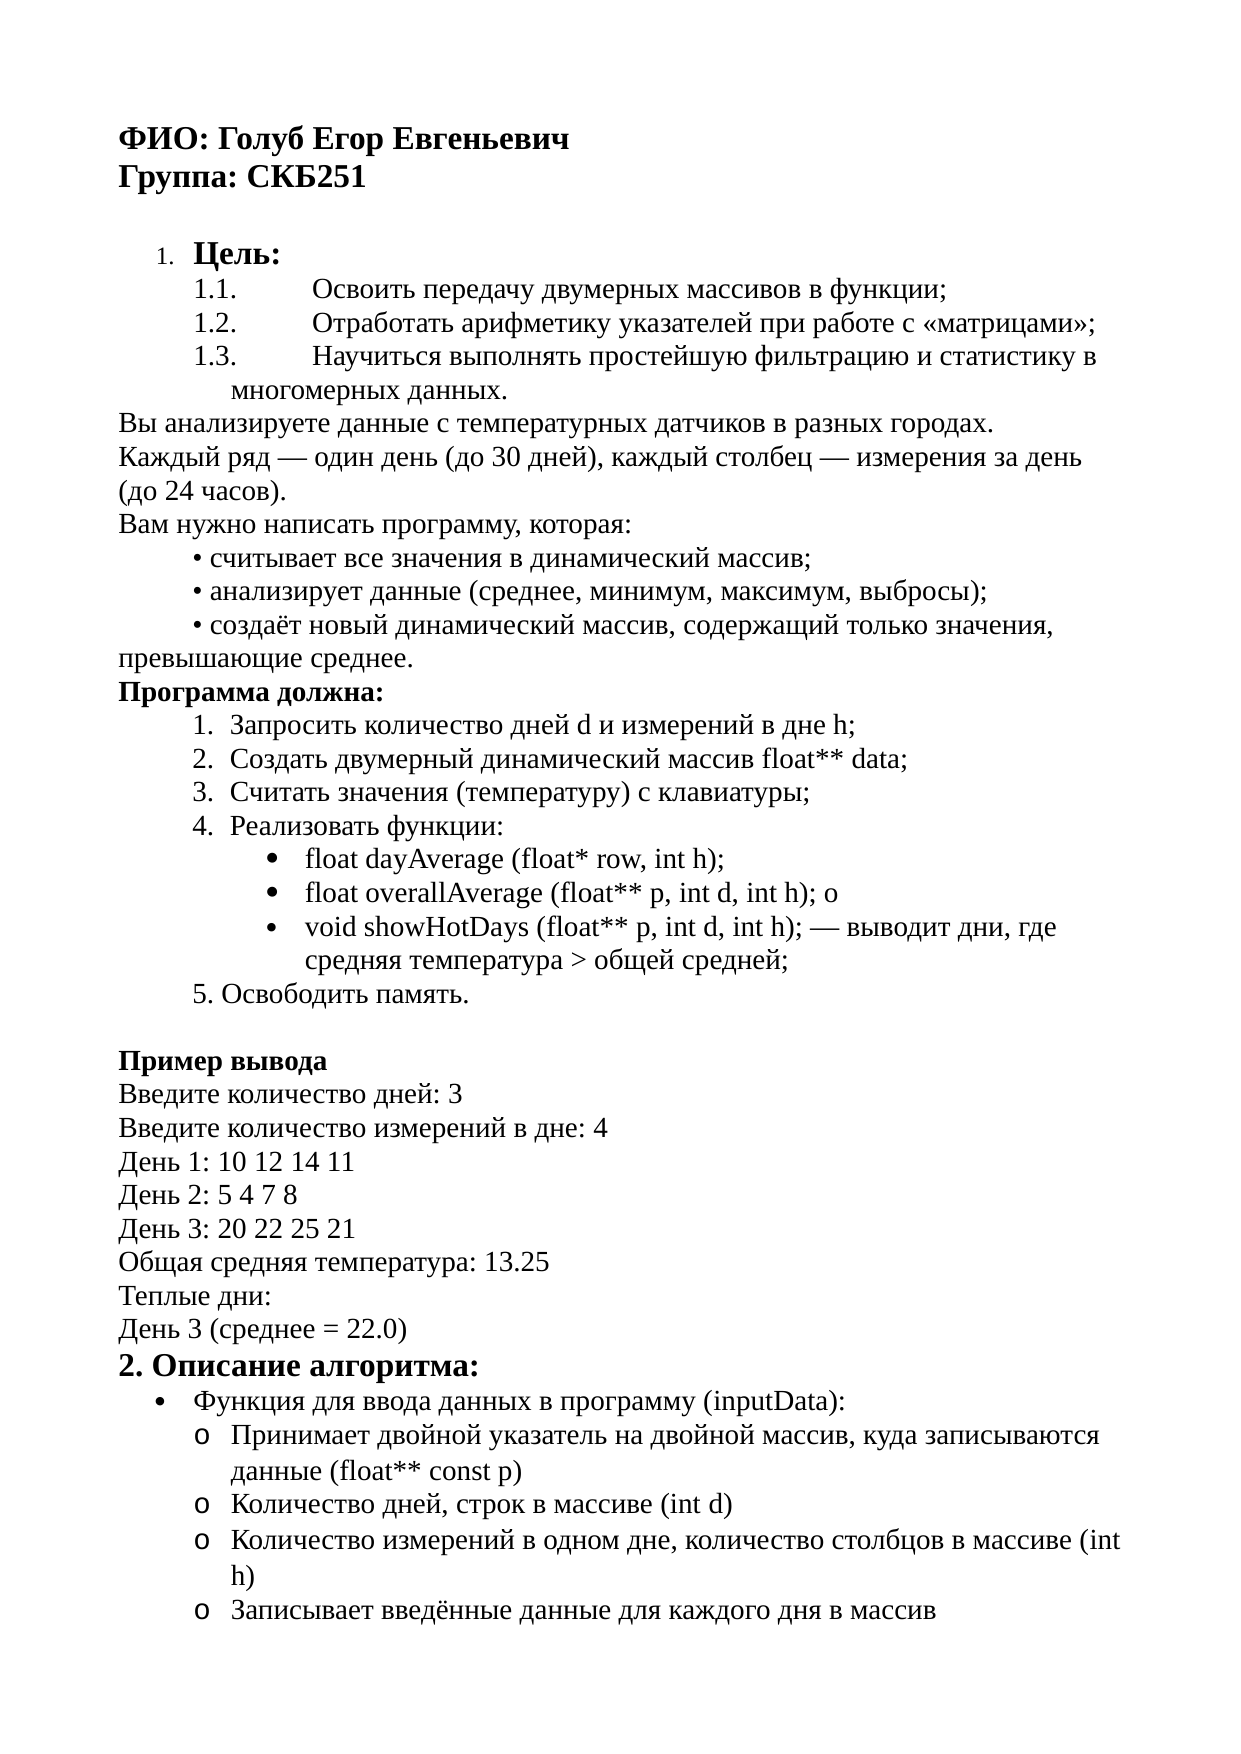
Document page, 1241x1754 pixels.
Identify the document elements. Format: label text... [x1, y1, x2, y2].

text День 2: 5 4 7 8 [118, 1177, 1122, 1211]
text • создаёт новый динамический массив, содержащий только значения, превышающие среднее. [118, 607, 1122, 674]
text • анализирует данные (среднее, минимум, максимум, выбросы); [118, 573, 1122, 607]
list Записывает введённые данные для каждого дня в массив [193, 1592, 1122, 1628]
list Количество дней, строк в массиве (int d) [193, 1486, 1122, 1522]
list Реализовать функции: [192, 808, 1122, 842]
list Количество измерений в одном дне, количество столбцов в массиве (int h) [193, 1522, 1122, 1592]
text Введите количество дней: 3 [118, 1077, 1122, 1110]
text 2. Описание алгоритма: [118, 1345, 1122, 1383]
text Вам нужно написать программу, которая: [118, 506, 1122, 540]
text Общая средняя температура: 13.25 [118, 1244, 1122, 1278]
text Пример вывода [118, 1043, 1122, 1077]
list Освоить передачу двумерных массивов в функции; [193, 271, 1122, 305]
list Создать двумерный динамический массив float** data; [192, 741, 1122, 774]
text Программа должна: [118, 674, 1122, 707]
list Отработать арифметику указателей при работе с «матрицами»; [193, 305, 1122, 338]
list float overallAverage (float** p, int d, int h); o [267, 875, 1122, 909]
text День 3: 20 22 25 21 [118, 1211, 1122, 1244]
list Цель: [156, 233, 1122, 271]
list float dayAverage (float* row, int h); [267, 842, 1122, 875]
list Считать значения (температуру) с клавиатуры; [192, 774, 1122, 808]
list Функция для ввода данных в программу (inputData): [156, 1383, 1122, 1417]
text Группа: СКБ251 [118, 156, 1122, 195]
list Научиться выполнять простейшую фильтрацию и статистику в многомерных данных. [193, 338, 1122, 406]
text День 3 (среднее = 22.0) [118, 1311, 1122, 1345]
list Принимает двойной указатель на двойной массив, куда записываются данные (float** const p) [193, 1417, 1122, 1486]
text • считывает все значения в динамический массив; [118, 540, 1122, 573]
text Вы анализируете данные с температурных датчиков в разных городах. [118, 406, 1122, 439]
text ФИО: Голуб Егор Евгеньевич [118, 118, 1122, 156]
list Запросить количество дней d и измерений в дне h; [192, 707, 1122, 741]
text Теплые дни: [118, 1278, 1122, 1311]
text Каждый ряд — один день (до 30 дней), каждый столбец — измерения за день (до 24 часов). [118, 439, 1122, 506]
text 5. Освободить память. [118, 976, 1122, 1009]
list void showHotDays (float** p, int d, int h); — выводит дни, где средняя температура > общей средней; [267, 909, 1122, 976]
text День 1: 10 12 14 11 [118, 1144, 1122, 1177]
text Введите количество измерений в дне: 4 [118, 1110, 1122, 1144]
